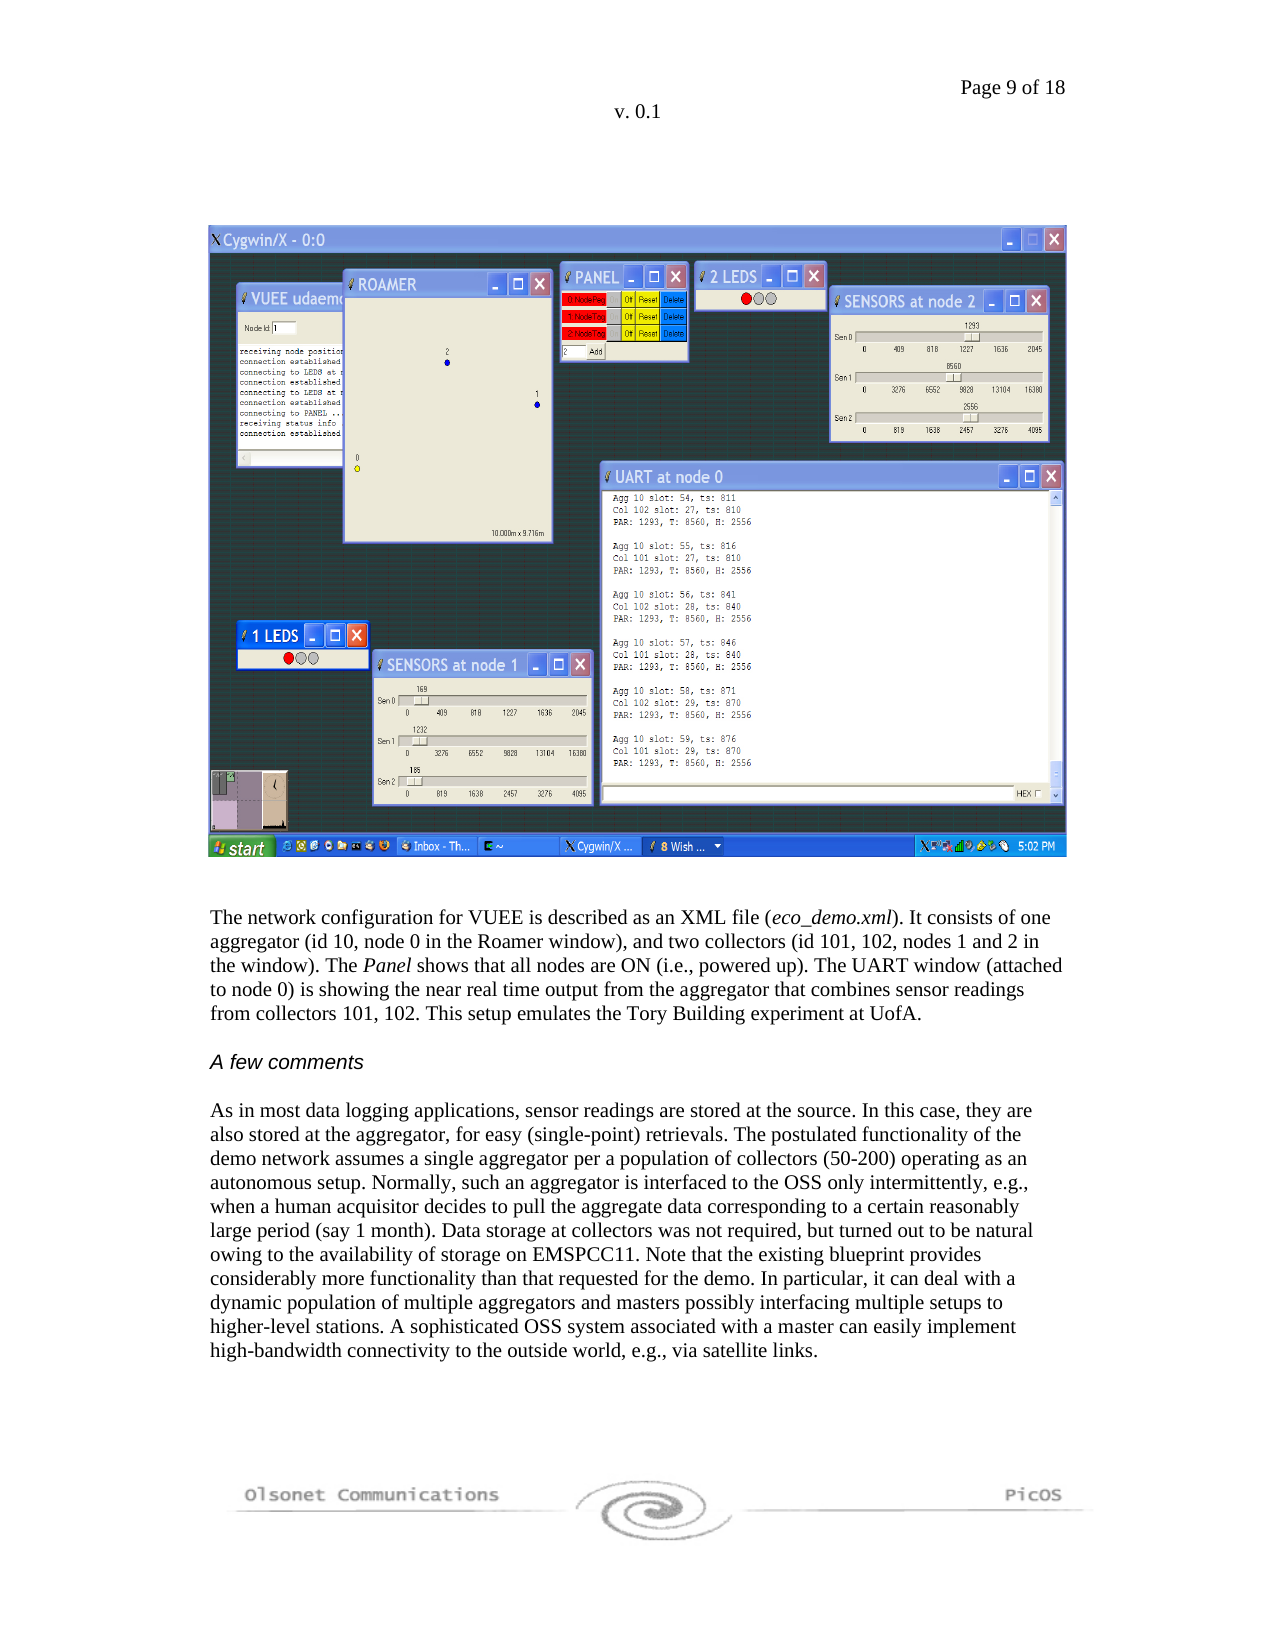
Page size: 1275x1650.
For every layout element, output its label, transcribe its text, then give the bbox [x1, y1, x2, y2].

text The network configuration for VUEE is described as an XML file (eco_demo.xml). It consists of one aggregator (id 10, node 0 in the Roamer window), and two collectors (id 101, 102, nodes 1 and 2 in the window). The Panel shows that all nodes are ON (i.e., powered up). The UART window (attached to node 0) is showing the near real time output from the aggregator that combines sensor readings from collectors 101, 102. This setup emulates the Tory Building experiment at UofA. [210, 905, 1065, 1025]
subtitle A few comments [210, 1049, 1065, 1073]
picture [208, 225, 1067, 857]
picture [226, 1464, 1094, 1566]
text As in most data logging applications, sensor readings are stored at the source. In this case, they are also stored at the aggregator, for easy (single-point) retrievals. The postulated functionality of the demo network assumes a single aggregator per a population of collectors (50-200) operating as an autonomous setup. Normally, such an aggregator is interfaced to the OSS only intermittently, e.g., when a human acquisitor decides to pull the aggregate data corresponding to a certain reasonably large period (say 1 month). Data storage at collectors was not required, but turned out to be natural owing to the availability of storage on EMSPCC11. Note that the existing blueprint provides considerably more functionality than that requested for the demo. In particular, it can deal with a dynamic population of multiple aggregators and masters possibly interfacing multiple setups to higher-level stations. A sophisticated OSS system associated with a master can easily implement high-bandwidth connectivity to the outside world, e.g., via satellite links. [210, 1097, 1065, 1362]
